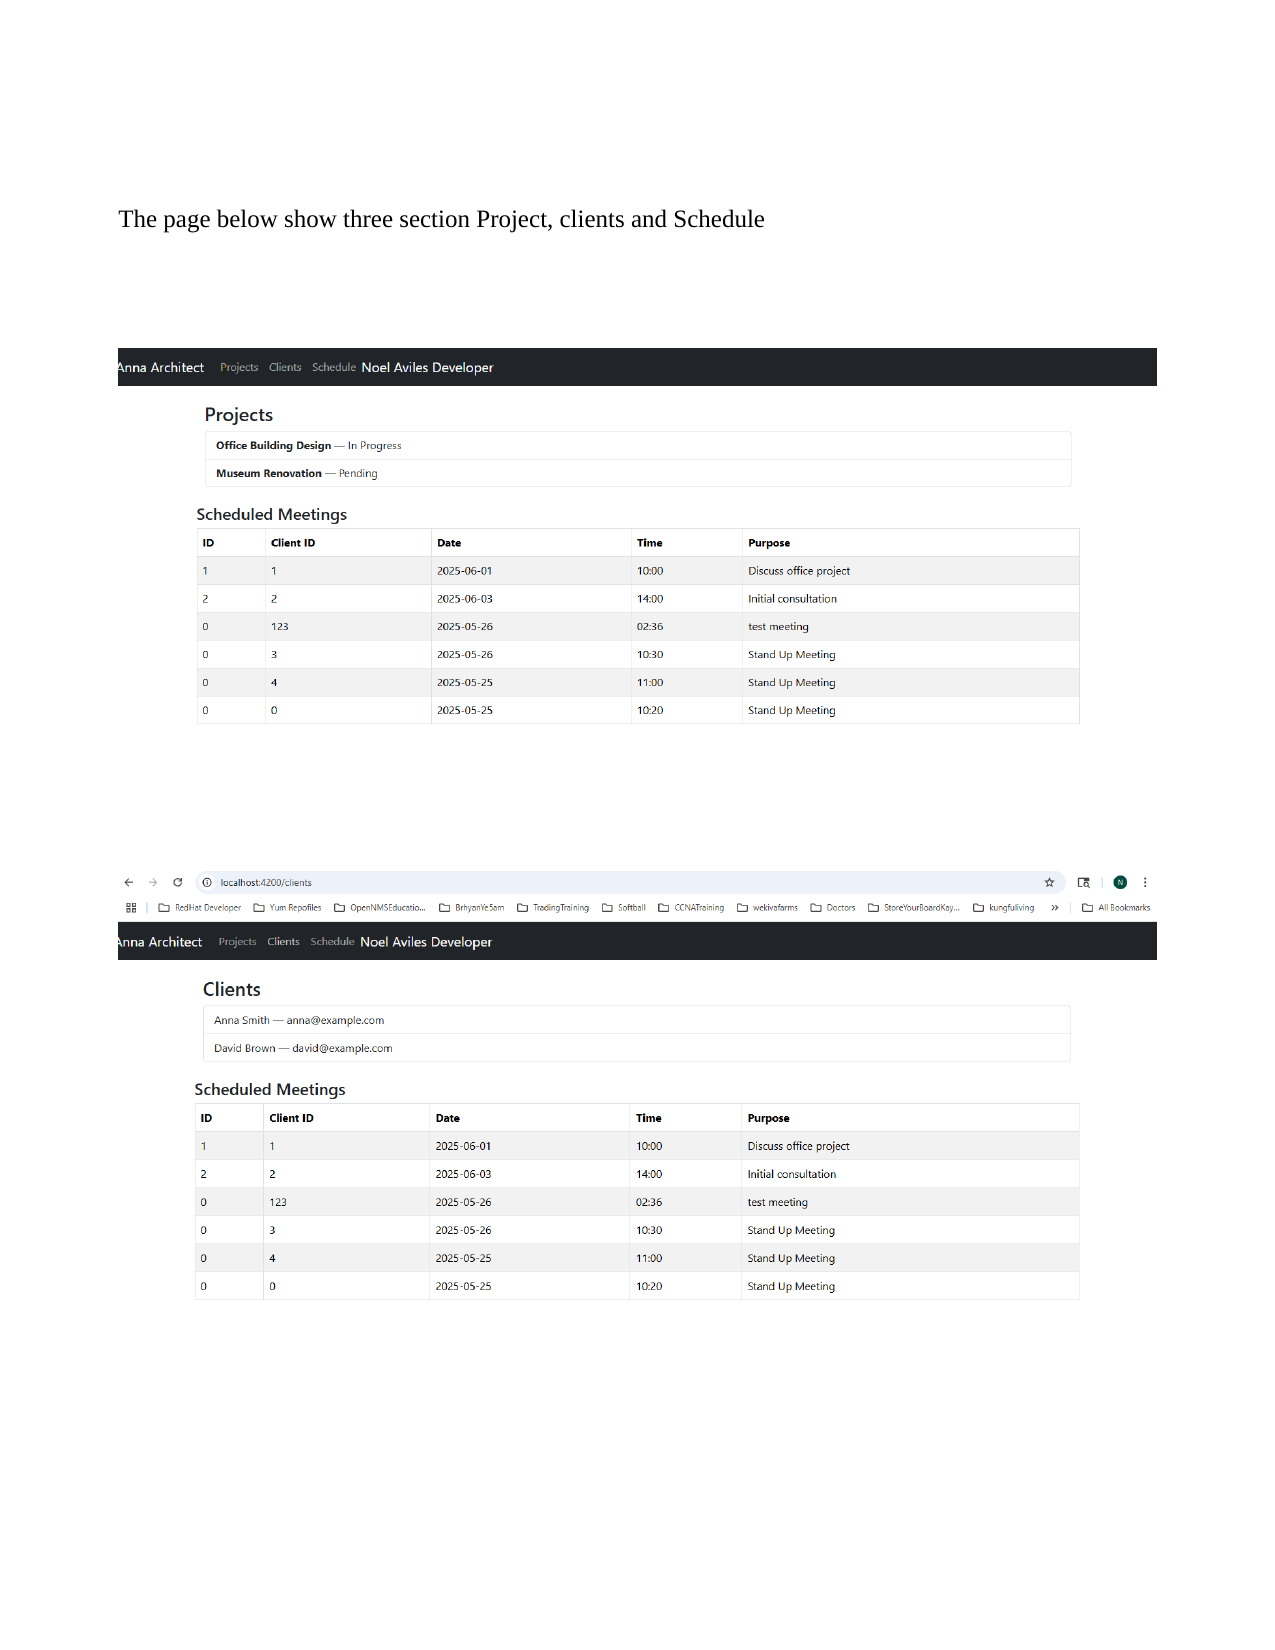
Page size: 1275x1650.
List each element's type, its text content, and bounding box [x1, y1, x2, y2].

picture [118, 348, 1157, 726]
picture [118, 869, 1157, 1302]
text The page below show three section Project, clients and Schedule [118, 204, 1157, 233]
